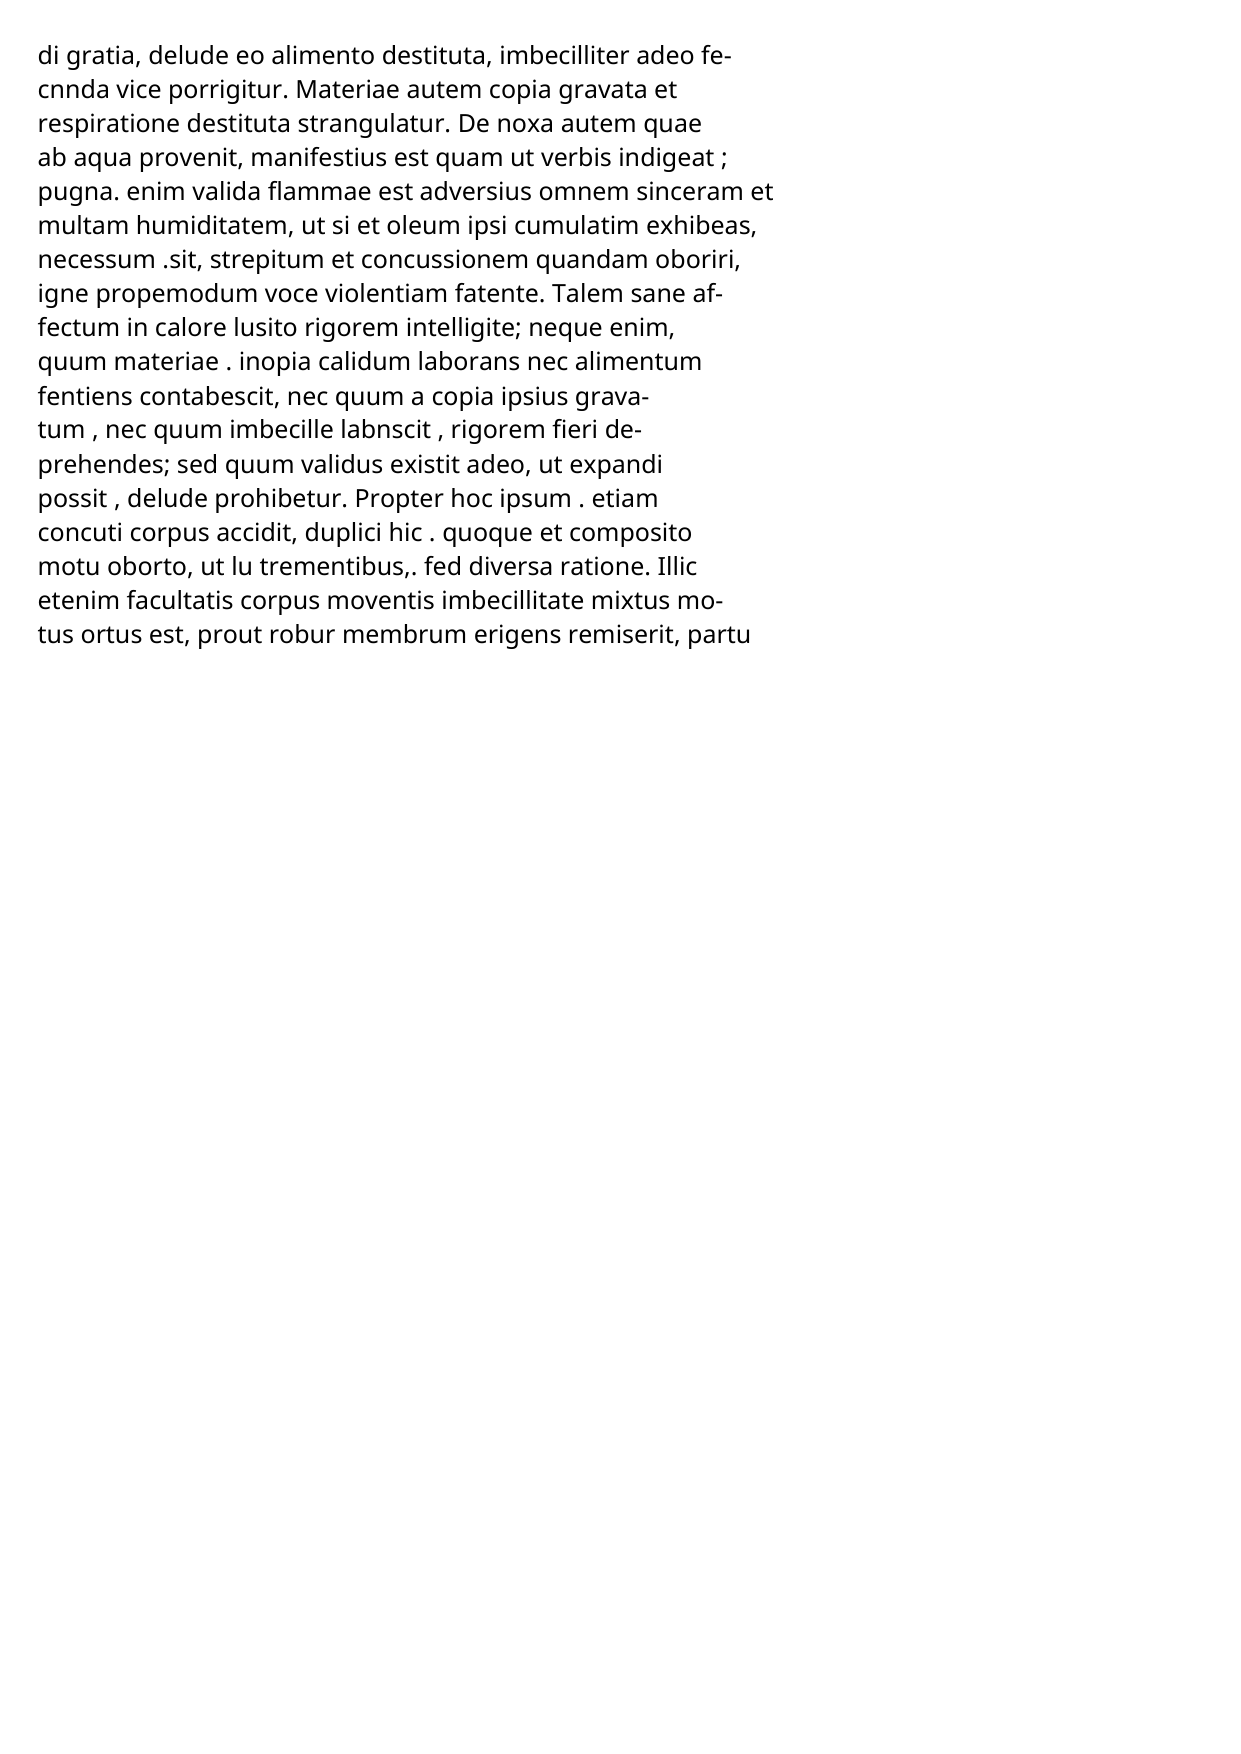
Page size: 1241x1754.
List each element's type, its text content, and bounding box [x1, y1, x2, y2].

text di gratia, delude eo alimento destituta, imbecilliter adeo fe- cnnda vice porrigitur. Materiae autem copia gravata et respiratione destituta strangulatur. De noxa autem quae ab aqua provenit, manifestius est quam ut verbis indigeat ; pugna. enim valida flammae est adversius omnem sinceram et multam humiditatem, ut si et oleum ipsi cumulatim exhibeas, necessum .sit, strepitum et concussionem quandam oboriri, igne propemodum voce violentiam fatente. Talem sane af- fectum in calore lusito rigorem intelligite; neque enim, quum materiae . inopia calidum laborans nec alimentum fentiens contabescit, nec quum a copia ipsius grava- tum , nec quum imbecille labnscit , rigorem fieri de- prehendes; sed quum validus existit adeo, ut expandi possit , delude prohibetur. Propter hoc ipsum . etiam concuti corpus accidit, duplici hic . quoque et composito motu oborto, ut lu trementibus,. fed diversa ratione. Illic etenim facultatis corpus moventis imbecillitate mixtus mo- tus ortus est, prout robur membrum erigens remiserit, partu [37, 37, 1203, 651]
